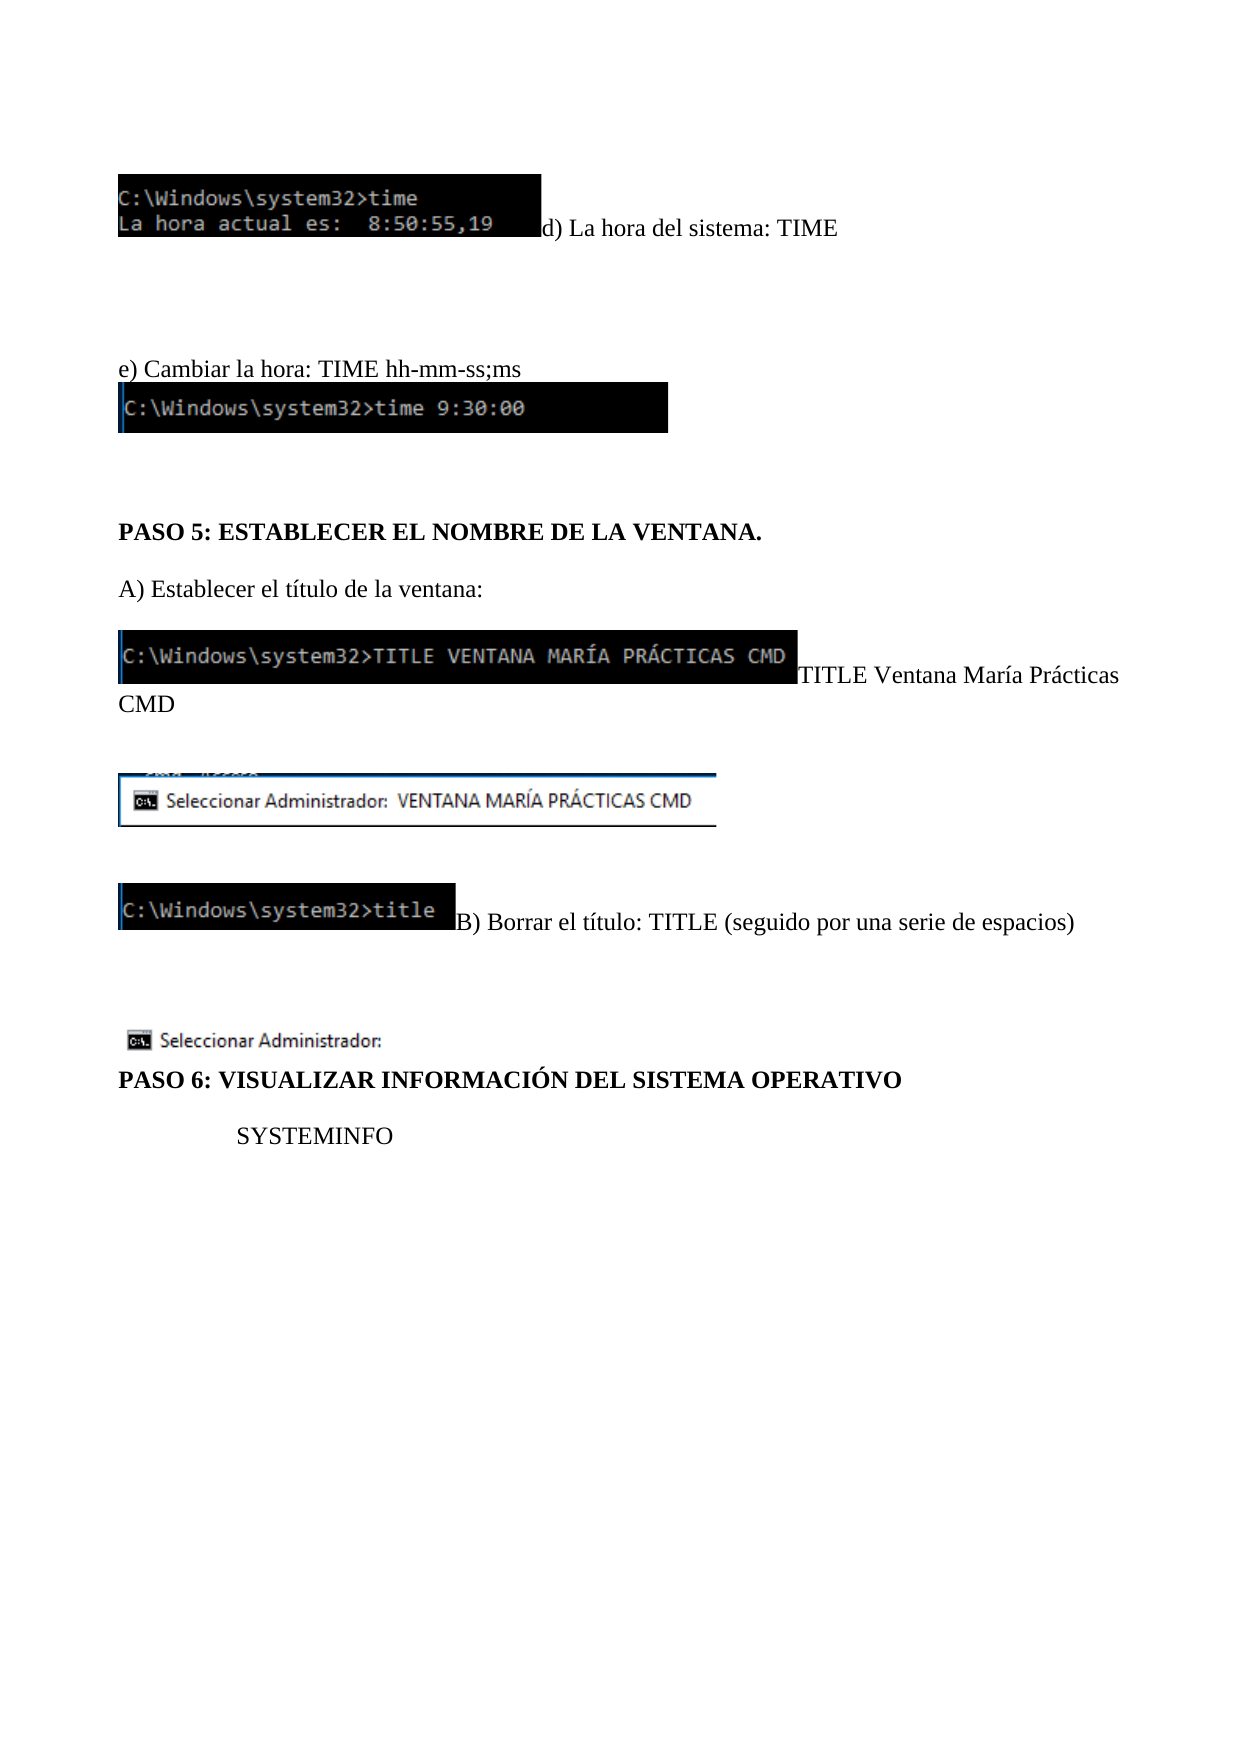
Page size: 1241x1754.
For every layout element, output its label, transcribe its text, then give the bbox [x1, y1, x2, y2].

text e) Cambiar la hora: TIME hh-mm-ss;ms [118, 354, 1122, 383]
text B) Borrar el título: TITLE (seguido por una serie de espacios) [118, 883, 1122, 935]
text PASO 5: ESTABLECER EL NOMBRE DE LA VENTANA. [118, 517, 1122, 546]
text A) Establecer el título de la ventana: [118, 574, 1122, 602]
text d) La hora del sistema: TIME [118, 174, 1122, 242]
text PASO 6: VISUALIZAR INFORMACIÓN DEL SISTEMA OPERATIVO [118, 1065, 1122, 1093]
text TITLE Ventana María Prácticas CMD [118, 631, 1122, 718]
text SYSTEMINFO [118, 1121, 1122, 1150]
